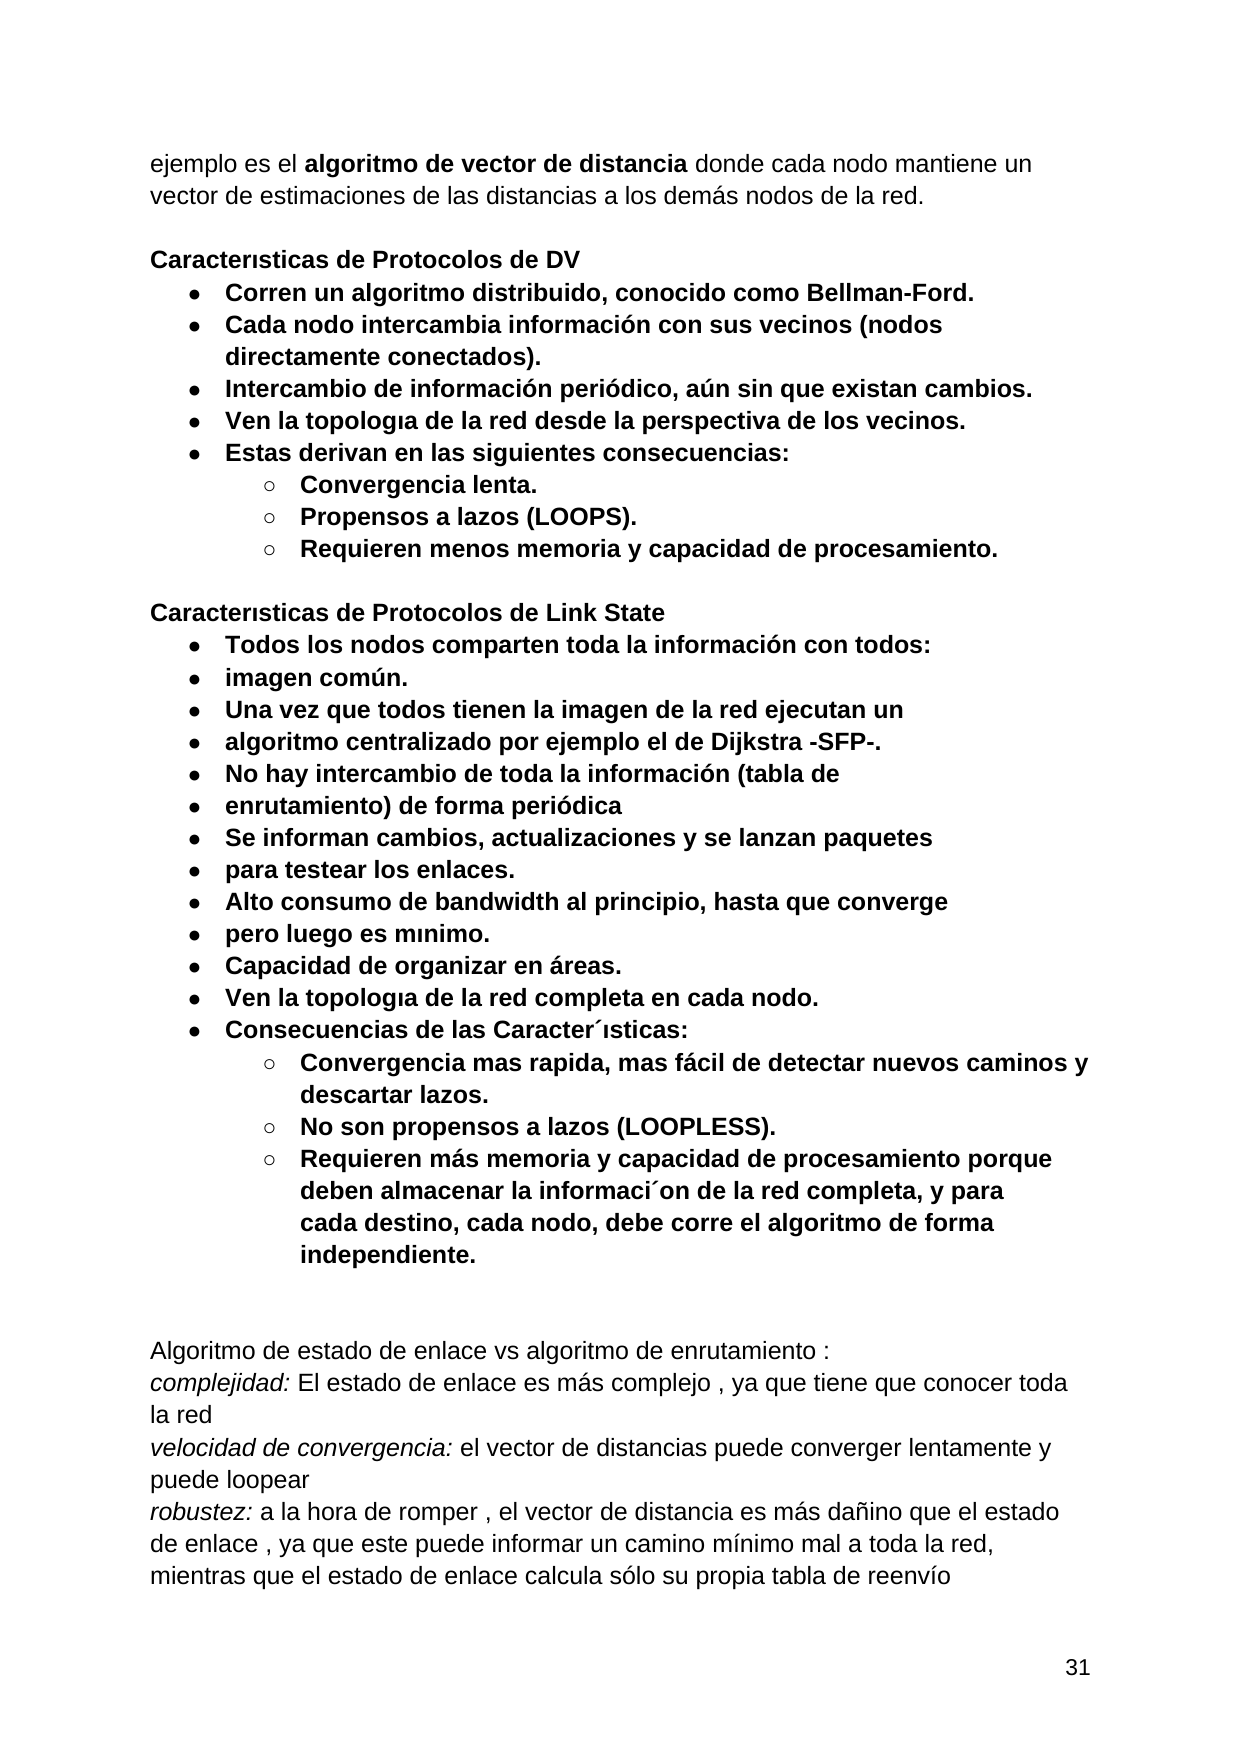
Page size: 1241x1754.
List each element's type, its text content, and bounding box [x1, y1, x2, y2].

text deben almacenar la informaci´on de la red completa, y para [300, 1177, 1091, 1204]
text Caracterısticas de Protocolos de DV [150, 246, 1091, 274]
list Se informan cambios, actualizaciones y se lanzan paquetes [187, 824, 1091, 852]
text velocidad de convergencia: el vector de distancias puede converger lentamente y puede loopear [150, 1433, 1091, 1493]
list Ven la topologıa de la red completa en cada nodo. [187, 984, 1091, 1012]
list para testear los enlaces. [187, 856, 1091, 884]
list pero luego es mınimo. [187, 920, 1091, 948]
text ejemplo es el algoritmo de vector de distancia donde cada nodo mantiene un vector de estimaciones de las distancias a los demás nodos de la red. [150, 150, 1091, 210]
list Propensos a lazos (LOOPS). [262, 503, 1091, 531]
list Cada nodo intercambia información con sus vecinos (nodos directamente conectados). [187, 310, 1091, 370]
list Alto consumo de bandwidth al principio, hasta que converge [187, 888, 1091, 916]
list Consecuencias de las Caracter´ısticas: [187, 1016, 1091, 1044]
list Estas derivan en las siguientes consecuencias: [187, 439, 1091, 467]
list No son propensos a lazos (LOOPLESS). [262, 1112, 1091, 1140]
list Requieren más memoria y capacidad de procesamiento porque [262, 1144, 1091, 1172]
list Convergencia mas rapida, mas fácil de detectar nuevos caminos y descartar lazos. [262, 1048, 1091, 1108]
list No hay intercambio de toda la información (tabla de [187, 759, 1091, 787]
list Requieren menos memoria y capacidad de procesamiento. [262, 535, 1091, 563]
list Corren un algoritmo distribuido, conocido como Bellman-Ford. [187, 278, 1091, 306]
text complejidad: El estado de enlace es más complejo , ya que tiene que conocer toda la red [150, 1369, 1091, 1429]
list Todos los nodos comparten toda la información con todos: [187, 631, 1091, 659]
text Algoritmo de estado de enlace vs algoritmo de enrutamiento : [150, 1337, 1091, 1365]
list Ven la topologıa de la red desde la perspectiva de los vecinos. [187, 407, 1091, 434]
list Intercambio de información periódico, aún sin que existan cambios. [187, 374, 1091, 402]
list Capacidad de organizar en áreas. [187, 952, 1091, 980]
list algoritmo centralizado por ejemplo el de Dijkstra -SFP-. [187, 727, 1091, 755]
text robustez: a la hora de romper , el vector de distancia es más dañino que el estado de enlace , ya que este puede informar un camino mínimo mal a toda la red, mientras que el estado de enlace calcula sólo su propia tabla de reenvío [150, 1497, 1091, 1589]
list Convergencia lenta. [262, 471, 1091, 499]
list Una vez que todos tienen la imagen de la red ejecutan un [187, 695, 1091, 723]
text Caracterısticas de Protocolos de Link State [150, 599, 1091, 627]
list imagen común. [187, 663, 1091, 691]
text cada destino, cada nodo, debe corre el algoritmo de forma independiente. [300, 1209, 1091, 1269]
list enrutamiento) de forma periódica [187, 792, 1091, 819]
